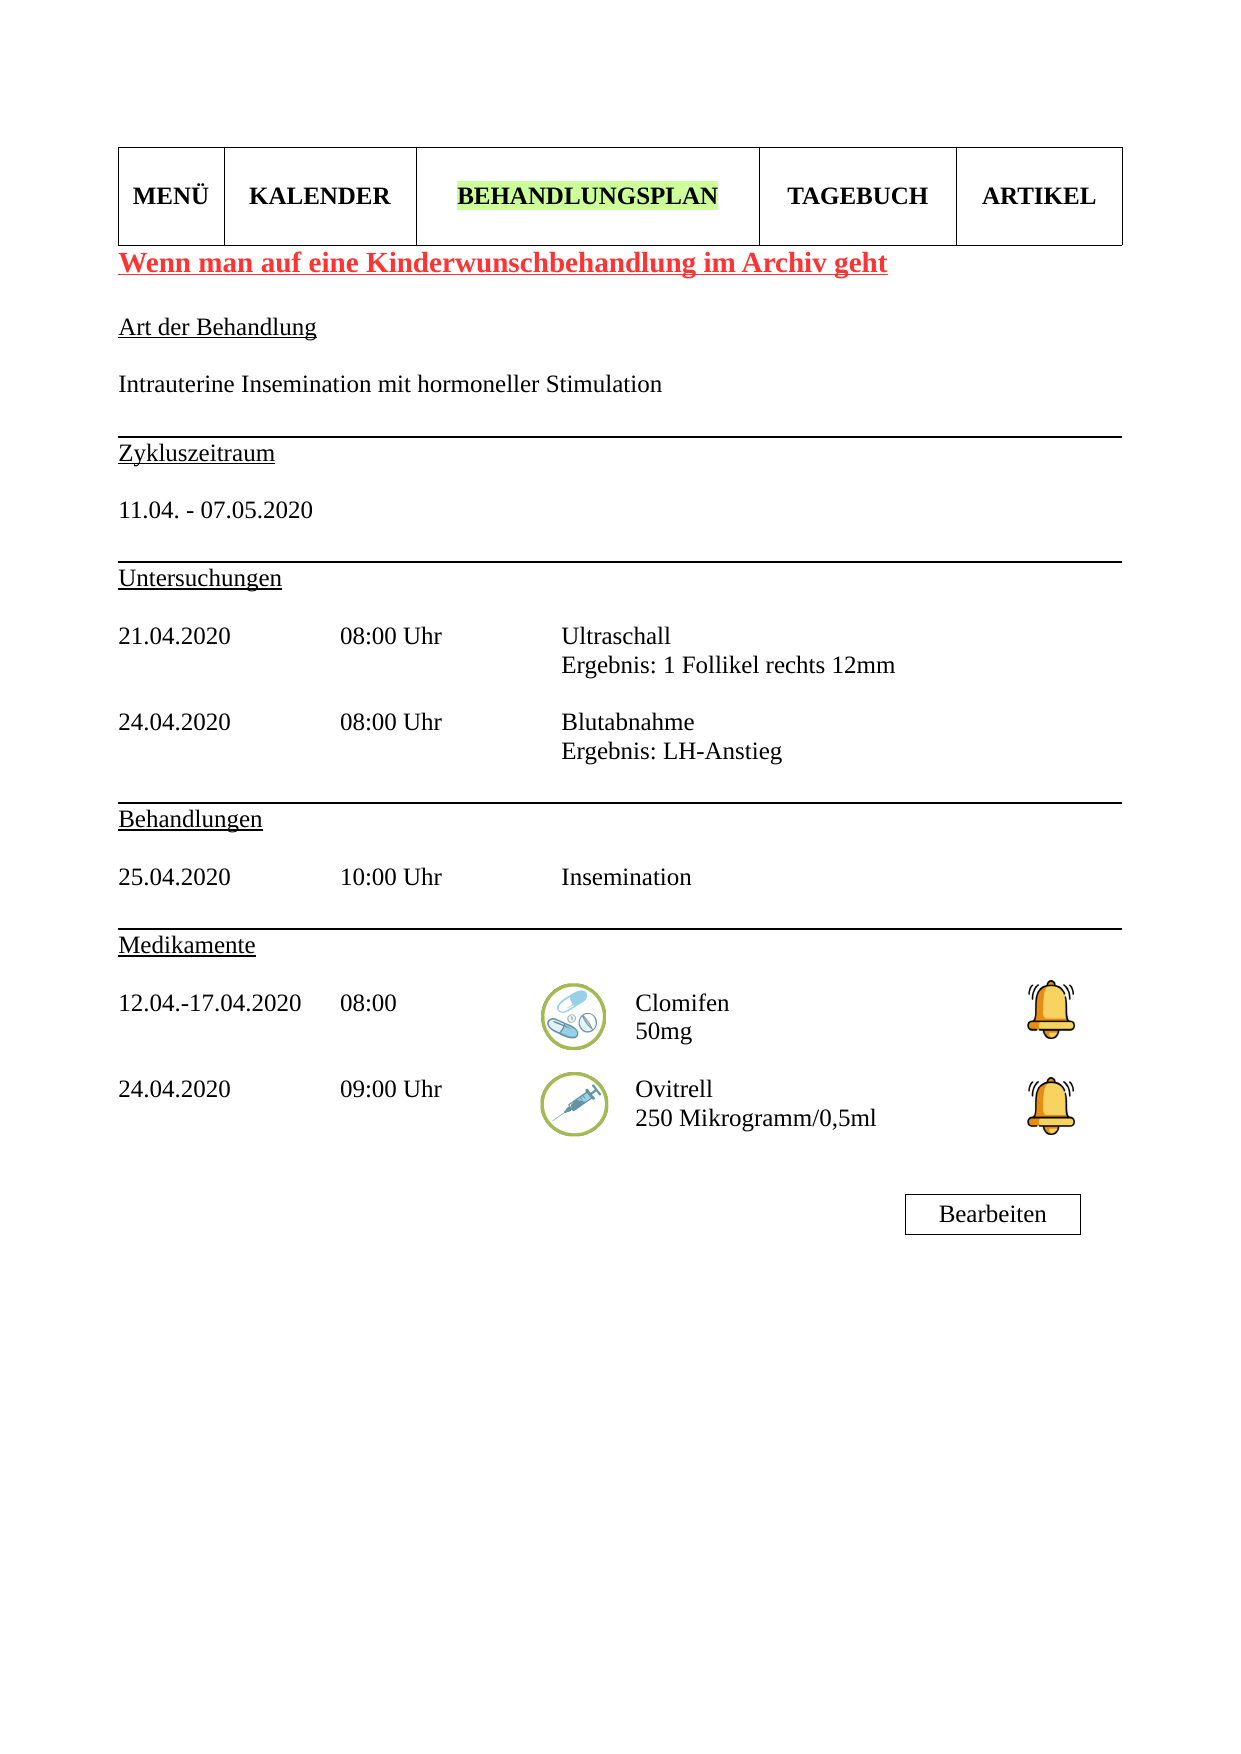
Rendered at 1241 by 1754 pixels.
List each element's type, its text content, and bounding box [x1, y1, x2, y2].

text 25.04.2020 10:00 Uhr Insemination [118, 862, 1122, 891]
text Ergebnis: LH-Anstieg [118, 736, 1122, 765]
picture [540, 981, 608, 1052]
text [118, 1016, 540, 1045]
text 12.04.-17.04.2020 08:00 [118, 988, 540, 1016]
text 24.04.2020 08:00 Uhr Blutabnahme [118, 707, 1122, 736]
text 11.04. - 07.05.2020 [118, 495, 1122, 524]
text Wenn man auf eine Kinderwunschbehandlung im Archiv geht [118, 246, 1122, 278]
text [118, 1103, 538, 1131]
table_header MENÜ [119, 148, 224, 245]
text Ovitrell [611, 1074, 1122, 1103]
table_header ARTIKEL [957, 148, 1122, 245]
text Medikamente [118, 930, 1122, 959]
table_header TAGEBUCH [760, 148, 956, 245]
text Intrauterine Insemination mit hormoneller Stimulation [118, 369, 1122, 398]
text 24.04.2020 09:00 Uhr [118, 1074, 538, 1103]
picture [538, 1071, 611, 1138]
text Ergebnis: 1 Follikel rechts 12mm [118, 650, 1122, 678]
text Zykluszeitraum [118, 438, 1122, 466]
table_header BEHANDLUNGSPLAN [417, 148, 759, 245]
text [1079, 988, 1122, 1016]
text 250 Mikrogramm/0,5ml [611, 1103, 1027, 1131]
text 21.04.2020 08:00 Uhr Ultraschall [118, 621, 1122, 650]
table_header Bearbeiten [906, 1195, 1080, 1234]
table_header KALENDER [225, 148, 416, 245]
text Untersuchungen [118, 563, 1122, 592]
picture [1027, 980, 1079, 1039]
text [1079, 1103, 1122, 1131]
text Art der Behandlung [118, 312, 1122, 341]
picture [1027, 1077, 1079, 1135]
text Clomifen [608, 988, 1027, 1016]
text 50mg [608, 1016, 1122, 1045]
text Behandlungen [118, 804, 1122, 833]
